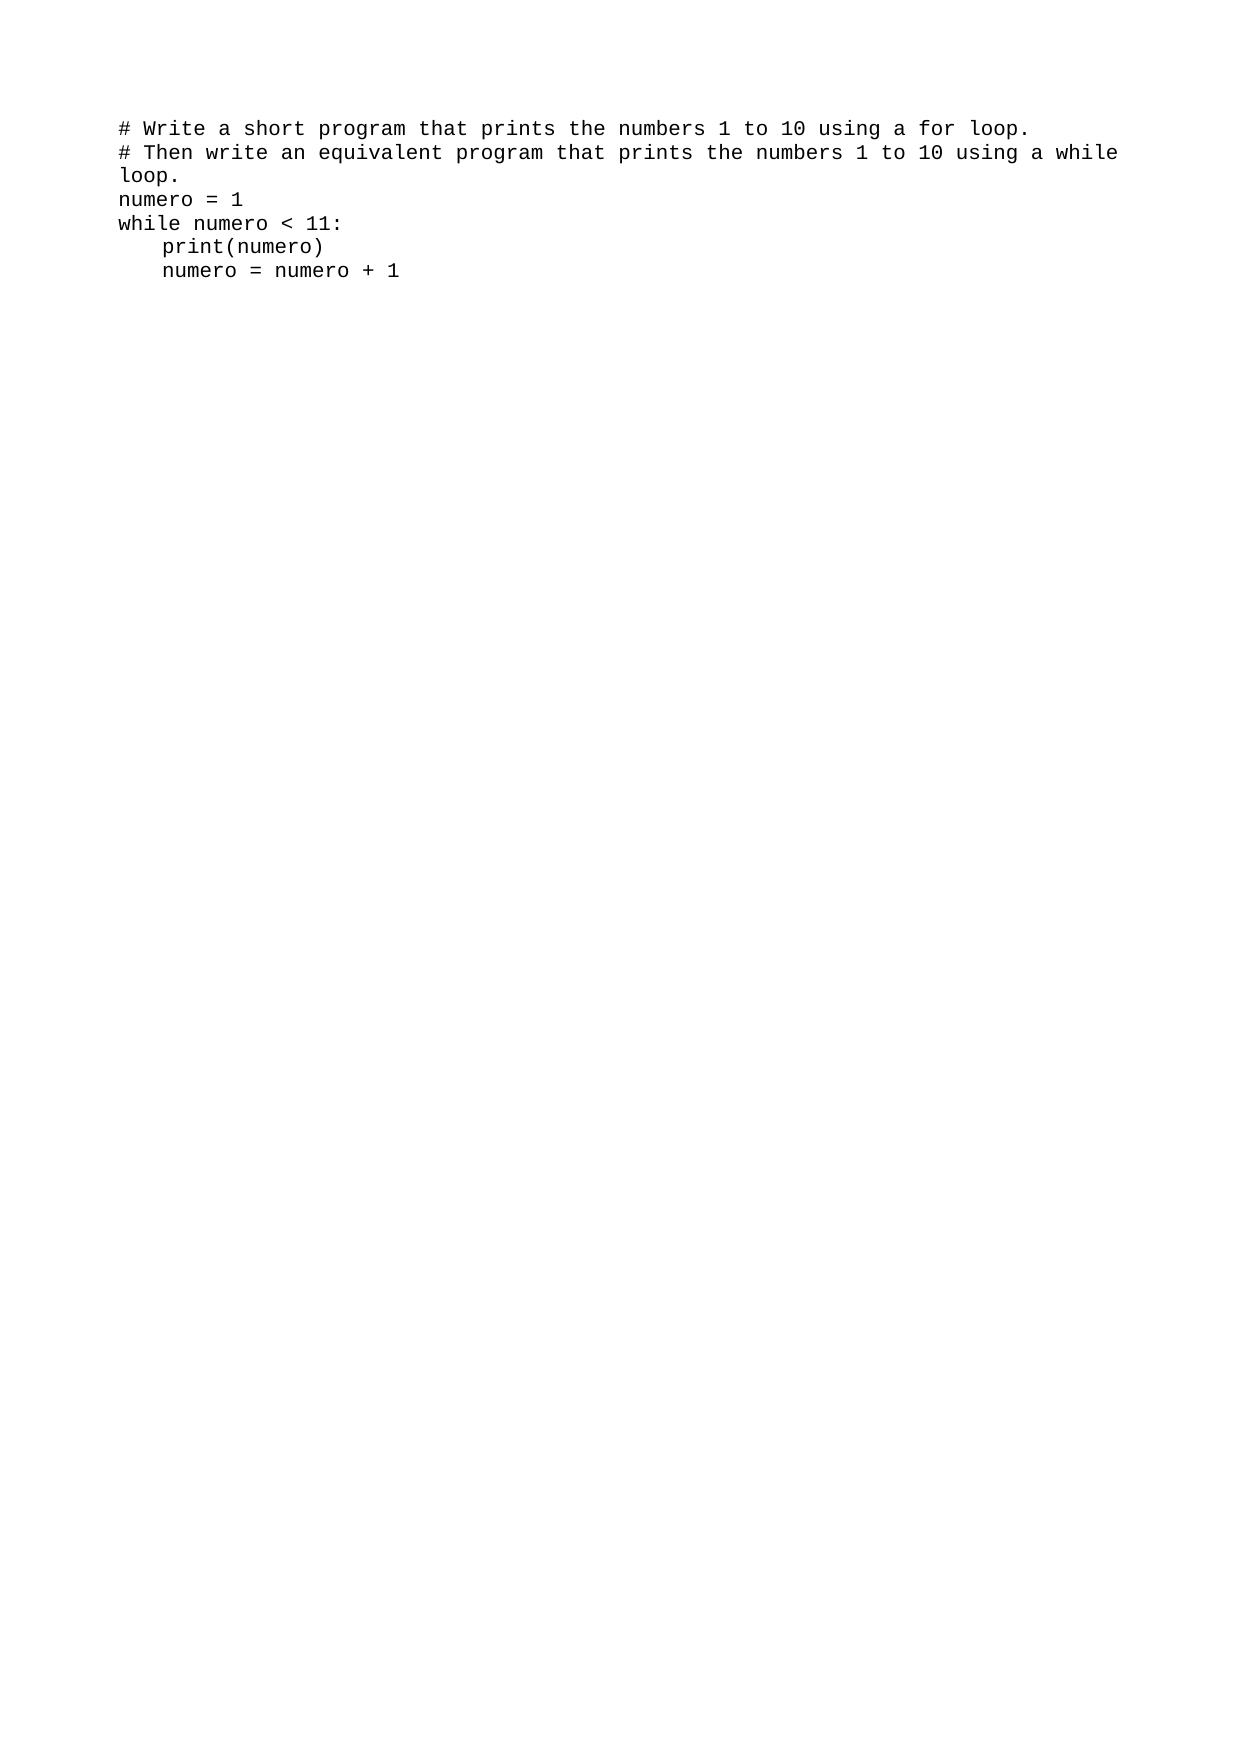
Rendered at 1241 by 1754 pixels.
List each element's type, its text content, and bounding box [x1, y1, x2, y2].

text while numero < 11: [118, 213, 1122, 236]
text # Then write an equivalent program that prints the numbers 1 to 10 using a while loop. [118, 142, 1122, 189]
text # Write a short program that prints the numbers 1 to 10 using a for loop. [118, 118, 1122, 142]
text numero = numero + 1 [118, 260, 1122, 284]
text print(numero) [118, 236, 1122, 260]
text numero = 1 [118, 189, 1122, 213]
